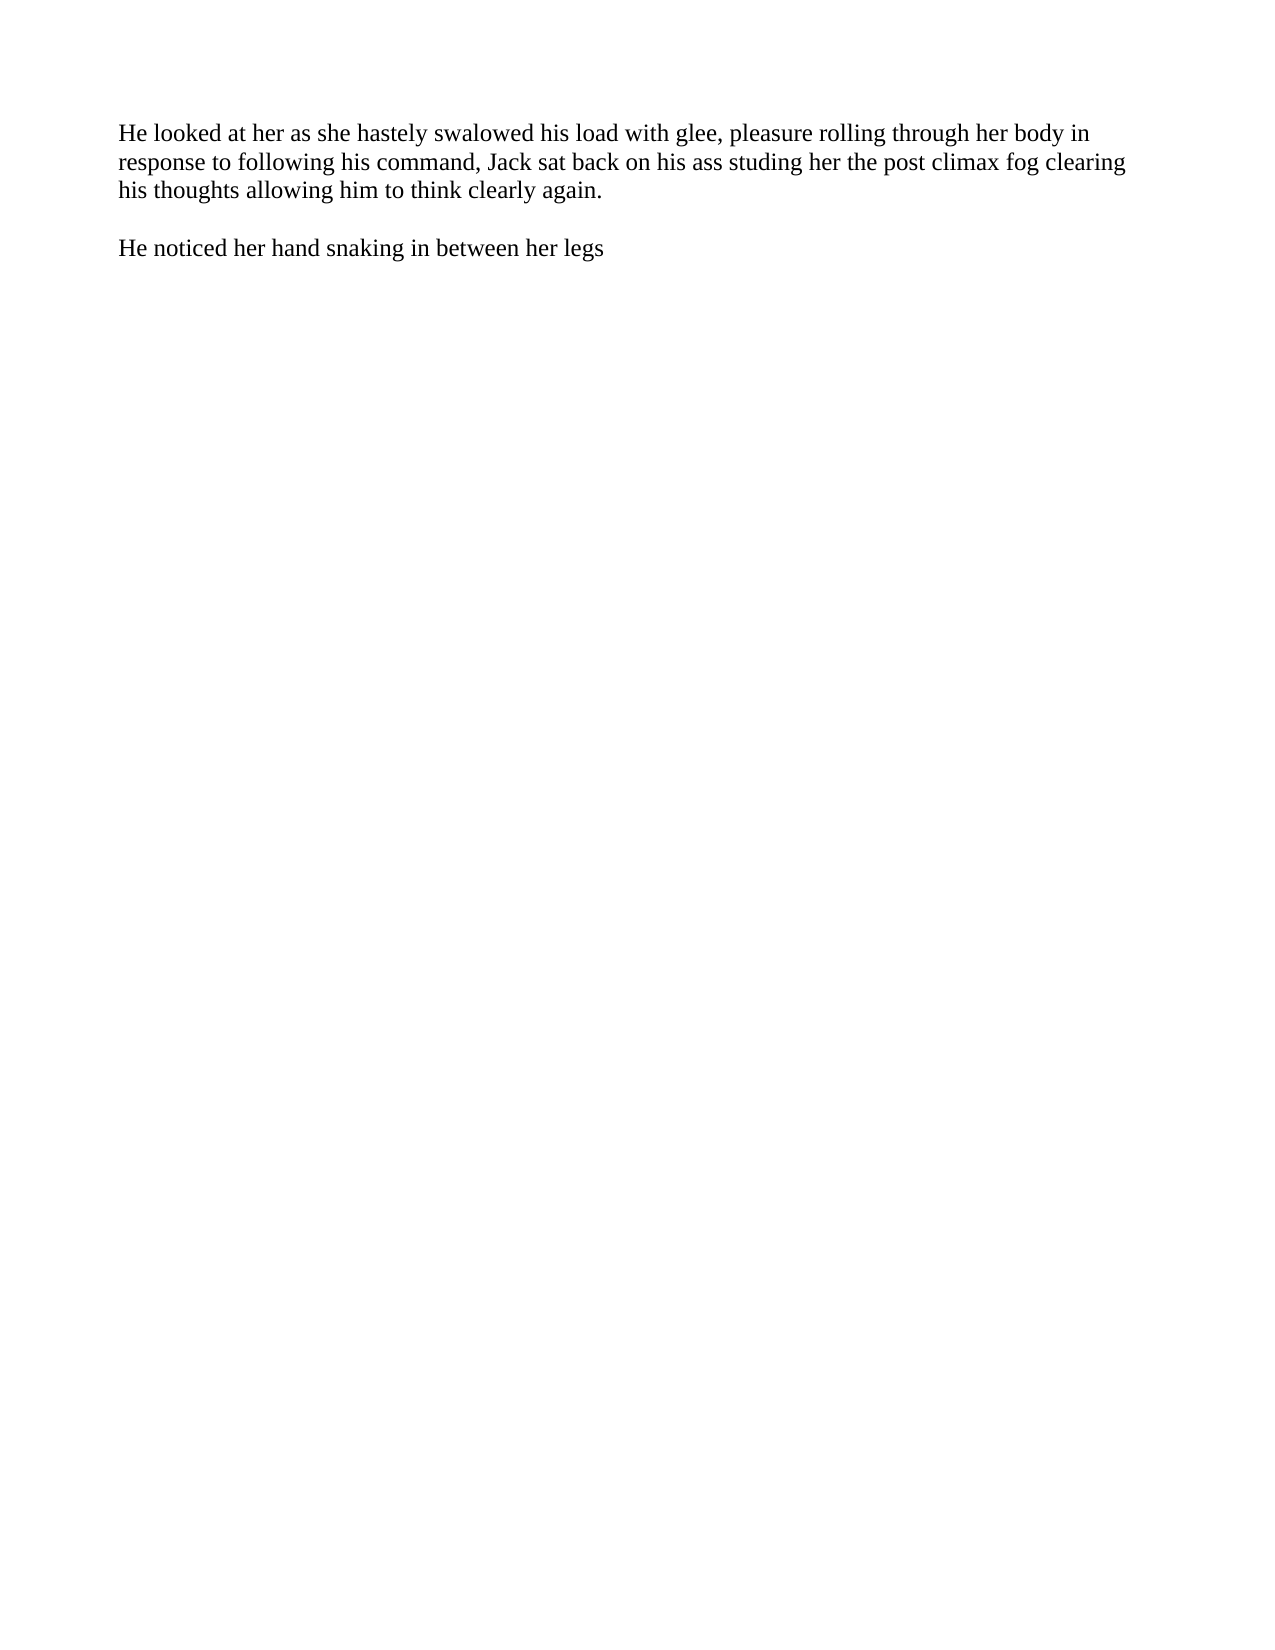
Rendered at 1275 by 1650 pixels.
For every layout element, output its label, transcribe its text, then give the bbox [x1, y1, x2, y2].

text He noticed her hand snaking in between her legs [118, 233, 1157, 262]
text He looked at her as she hastely swalowed his load with glee, pleasure rolling through her body in response to following his command, Jack sat back on his ass studing her the post climax fog clearing his thoughts allowing him to think clearly again. [118, 118, 1157, 204]
